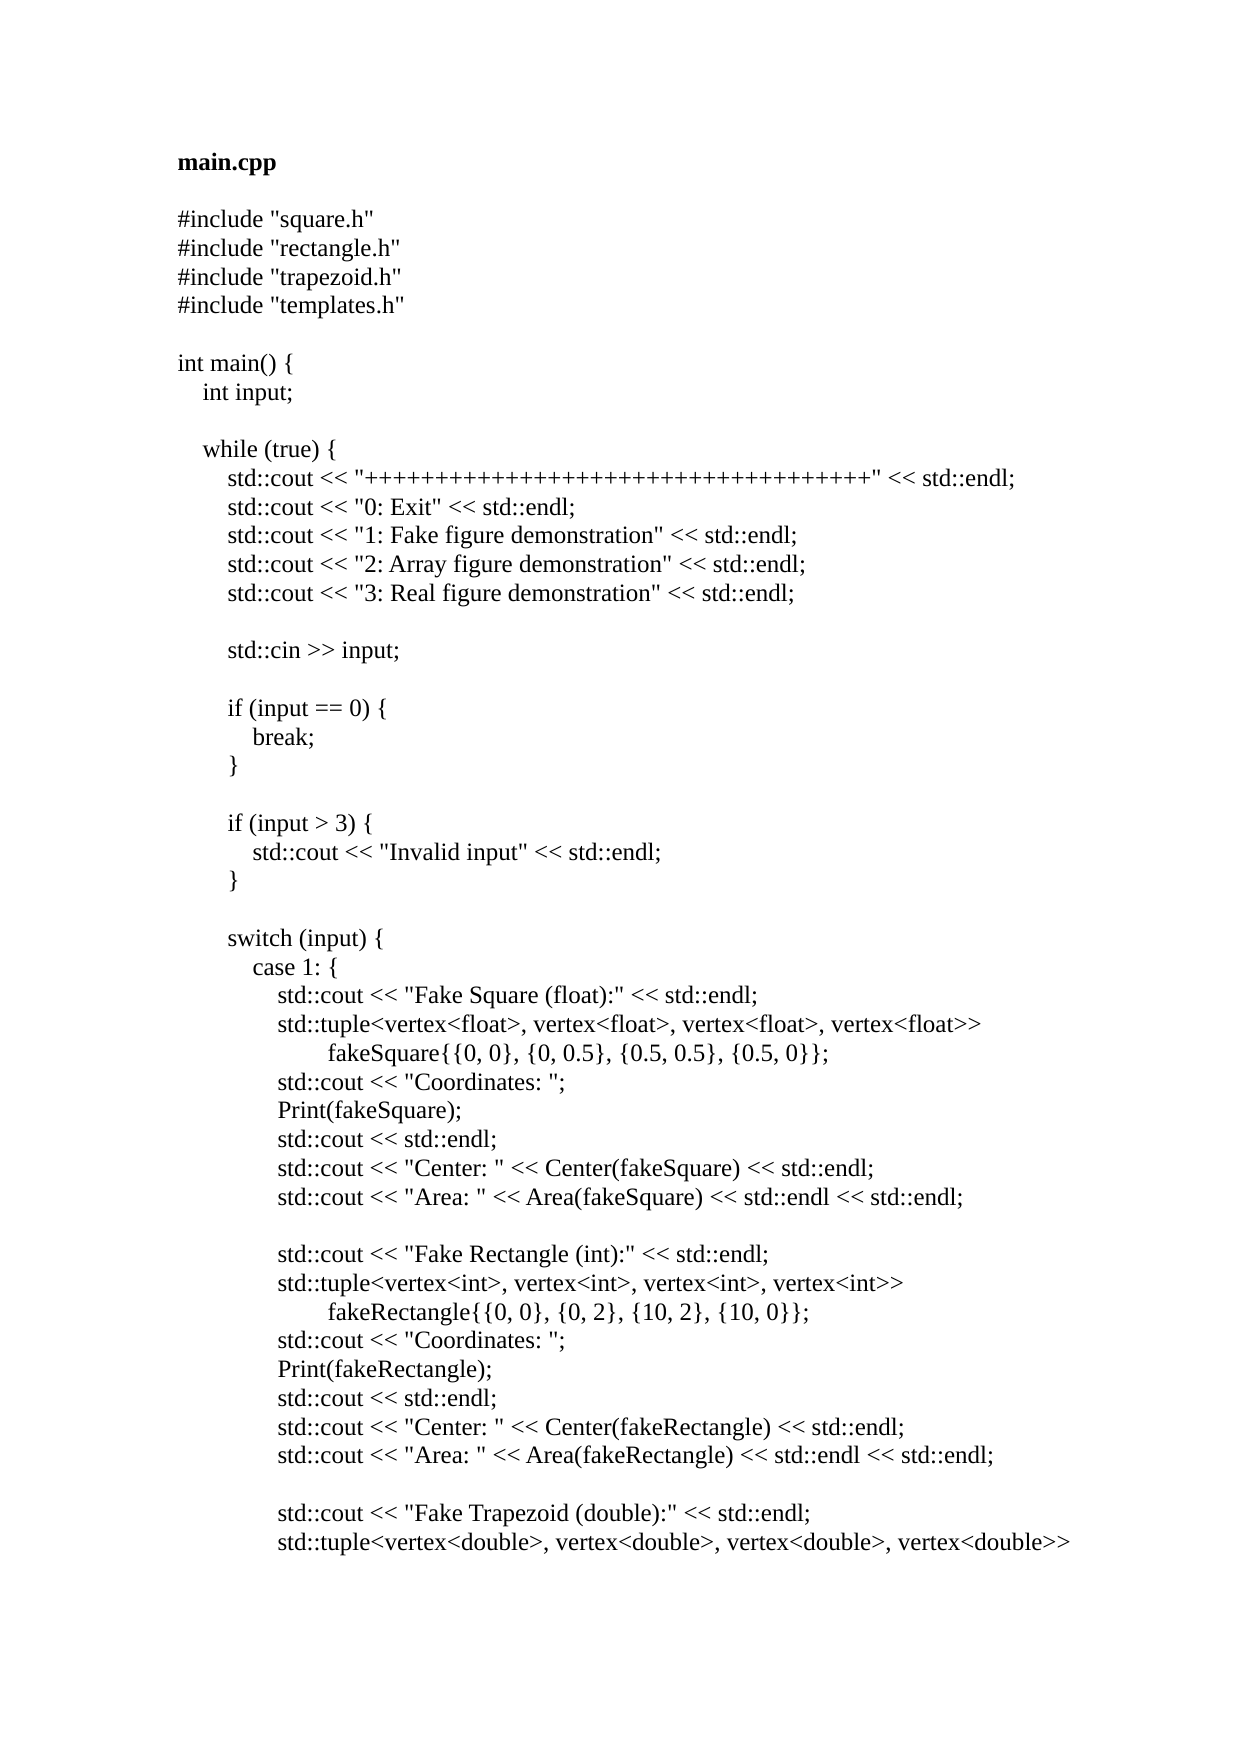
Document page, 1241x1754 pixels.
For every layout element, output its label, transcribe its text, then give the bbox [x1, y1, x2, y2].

text switch (input) { [177, 923, 1152, 952]
text #include "square.h" [177, 204, 1152, 233]
text int main() { [177, 348, 1152, 377]
text std::cout << "Center: " << Center(fakeRectangle) << std::endl; [177, 1412, 1152, 1441]
text #include "trapezoid.h" [177, 262, 1152, 291]
text int input; [177, 377, 1152, 406]
text std::cout << std::endl; [177, 1124, 1152, 1153]
text std::cout << "++++++++++++++++++++++++++++++++++++" << std::endl; [177, 463, 1152, 492]
text std::cout << std::endl; [177, 1383, 1152, 1412]
text std::cout << "1: Fake figure demonstration" << std::endl; [177, 521, 1152, 549]
text main.cpp [177, 147, 1152, 176]
text fakeSquare{{0, 0}, {0, 0.5}, {0.5, 0.5}, {0.5, 0}}; [177, 1038, 1152, 1067]
text std::cout << "3: Real figure demonstration" << std::endl; [177, 578, 1152, 607]
text std::tuple<vertex<double>, vertex<double>, vertex<double>, vertex<double>> [177, 1527, 1152, 1556]
text std::cin >> input; [177, 636, 1152, 664]
text Print(fakeSquare); [177, 1096, 1152, 1124]
text std::tuple<vertex<float>, vertex<float>, vertex<float>, vertex<float>> [177, 1009, 1152, 1038]
text std::cout << "Fake Rectangle (int):" << std::endl; [177, 1239, 1152, 1268]
text std::cout << "Area: " << Area(fakeRectangle) << std::endl << std::endl; [177, 1441, 1152, 1469]
text std::cout << "Invalid input" << std::endl; [177, 837, 1152, 866]
text std::cout << "Fake Trapezoid (double):" << std::endl; [177, 1498, 1152, 1527]
text #include "rectangle.h" [177, 233, 1152, 262]
text } [177, 866, 1152, 894]
text if (input > 3) { [177, 808, 1152, 837]
text std::cout << "Fake Square (float):" << std::endl; [177, 981, 1152, 1009]
text } [177, 751, 1152, 779]
text break; [177, 722, 1152, 751]
text fakeRectangle{{0, 0}, {0, 2}, {10, 2}, {10, 0}}; [177, 1297, 1152, 1326]
text std::cout << "0: Exit" << std::endl; [177, 492, 1152, 521]
text std::cout << "Area: " << Area(fakeSquare) << std::endl << std::endl; [177, 1182, 1152, 1211]
text case 1: { [177, 952, 1152, 981]
text std::tuple<vertex<int>, vertex<int>, vertex<int>, vertex<int>> [177, 1268, 1152, 1297]
text if (input == 0) { [177, 693, 1152, 722]
text std::cout << "2: Array figure demonstration" << std::endl; [177, 549, 1152, 578]
text #include "templates.h" [177, 291, 1152, 319]
text std::cout << "Center: " << Center(fakeSquare) << std::endl; [177, 1153, 1152, 1182]
text Print(fakeRectangle); [177, 1354, 1152, 1383]
text std::cout << "Coordinates: "; [177, 1326, 1152, 1354]
text while (true) { [177, 434, 1152, 463]
text std::cout << "Coordinates: "; [177, 1067, 1152, 1096]
